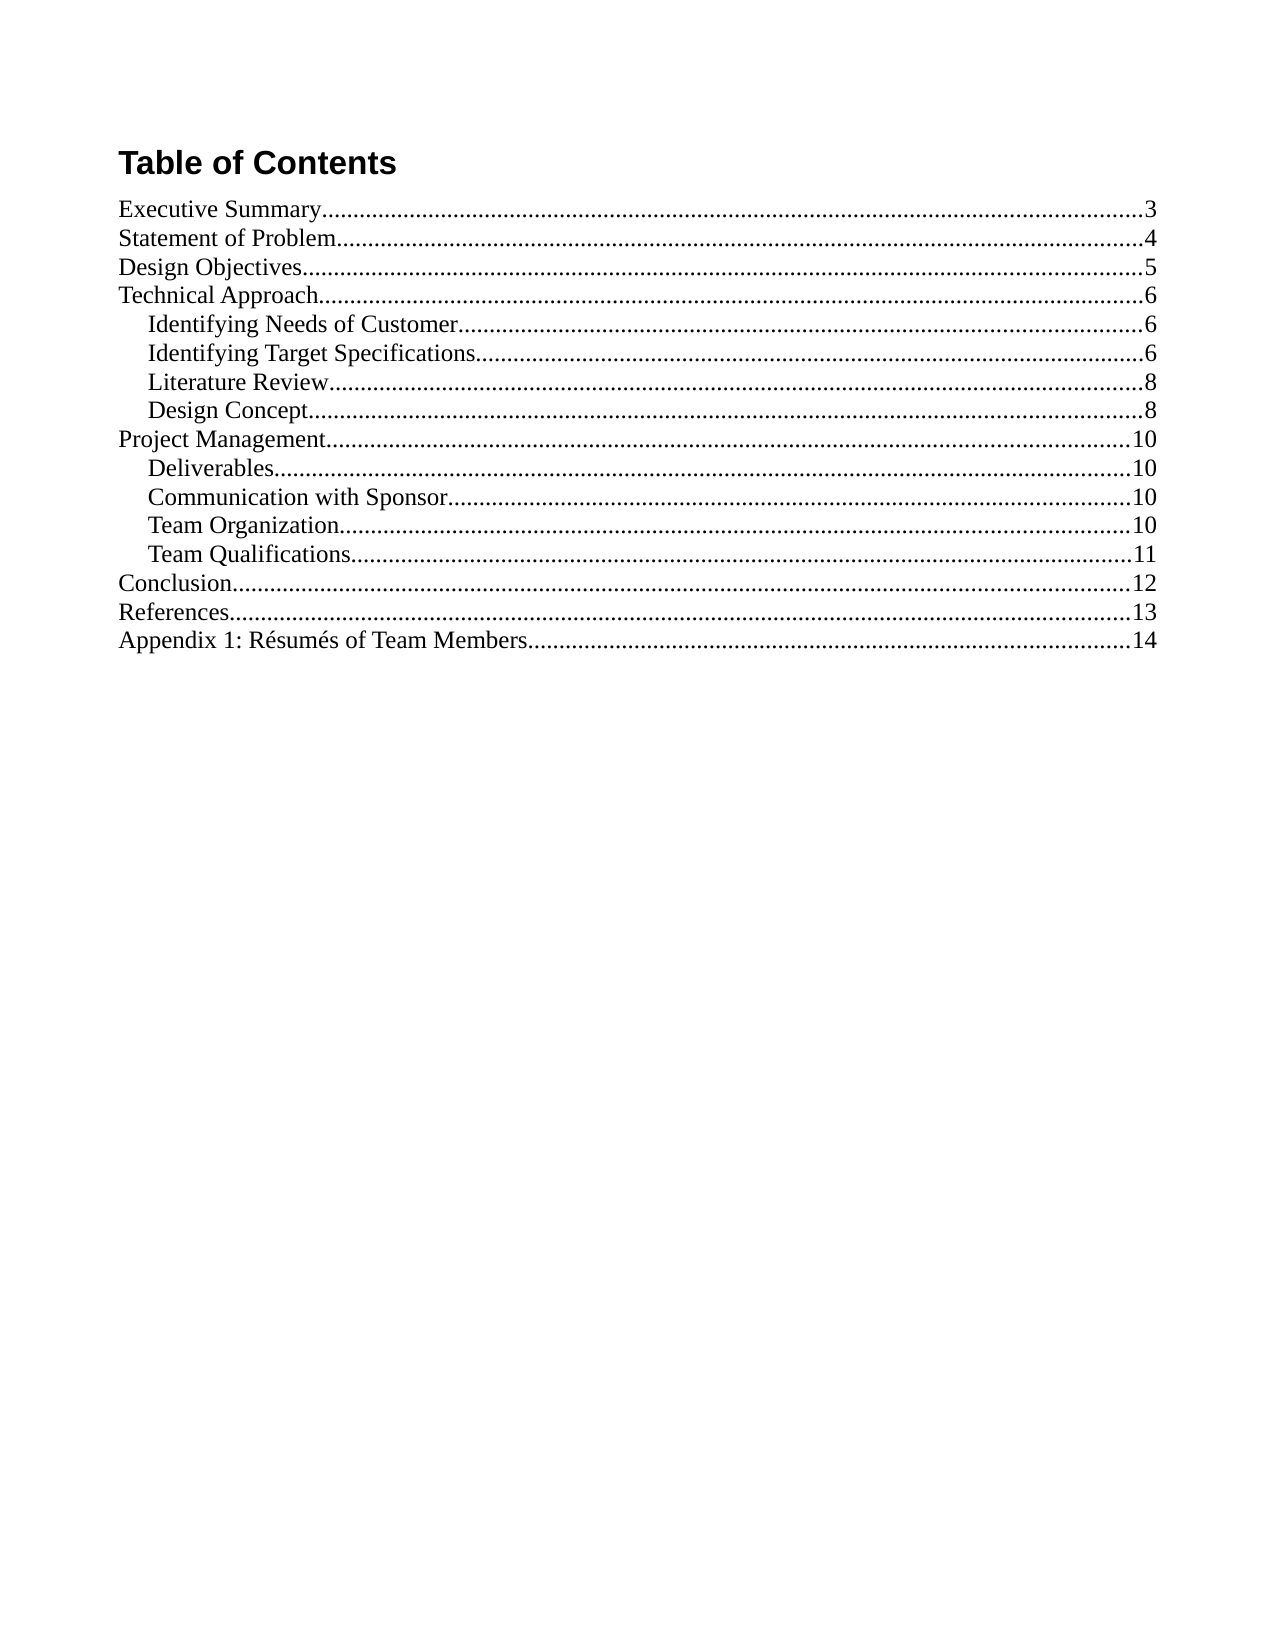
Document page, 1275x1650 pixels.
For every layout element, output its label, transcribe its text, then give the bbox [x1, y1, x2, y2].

text References 13 [118, 597, 1157, 625]
text Executive Summary 3 [118, 194, 1157, 223]
text Design Concept 8 [148, 395, 1157, 424]
text Literature Review 8 [148, 367, 1157, 395]
text Identifying Needs of Customer 6 [148, 309, 1157, 338]
text Identifying Target Specifications 6 [148, 338, 1157, 367]
text Statement of Problem 4 [118, 223, 1157, 252]
text Appendix 1: Résumés of Team Members 14 [118, 625, 1157, 654]
text Communication with Sponsor 10 [148, 482, 1157, 510]
text Design Objectives 5 [118, 252, 1157, 280]
text Team Qualifications 11 [148, 539, 1157, 568]
text Technical Approach 6 [118, 280, 1157, 309]
text Conclusion 12 [118, 568, 1157, 597]
text Deliverables 10 [148, 453, 1157, 482]
subtitle Table of Contents [118, 143, 1157, 182]
text Project Management 10 [118, 424, 1157, 453]
text Team Organization 10 [148, 510, 1157, 539]
